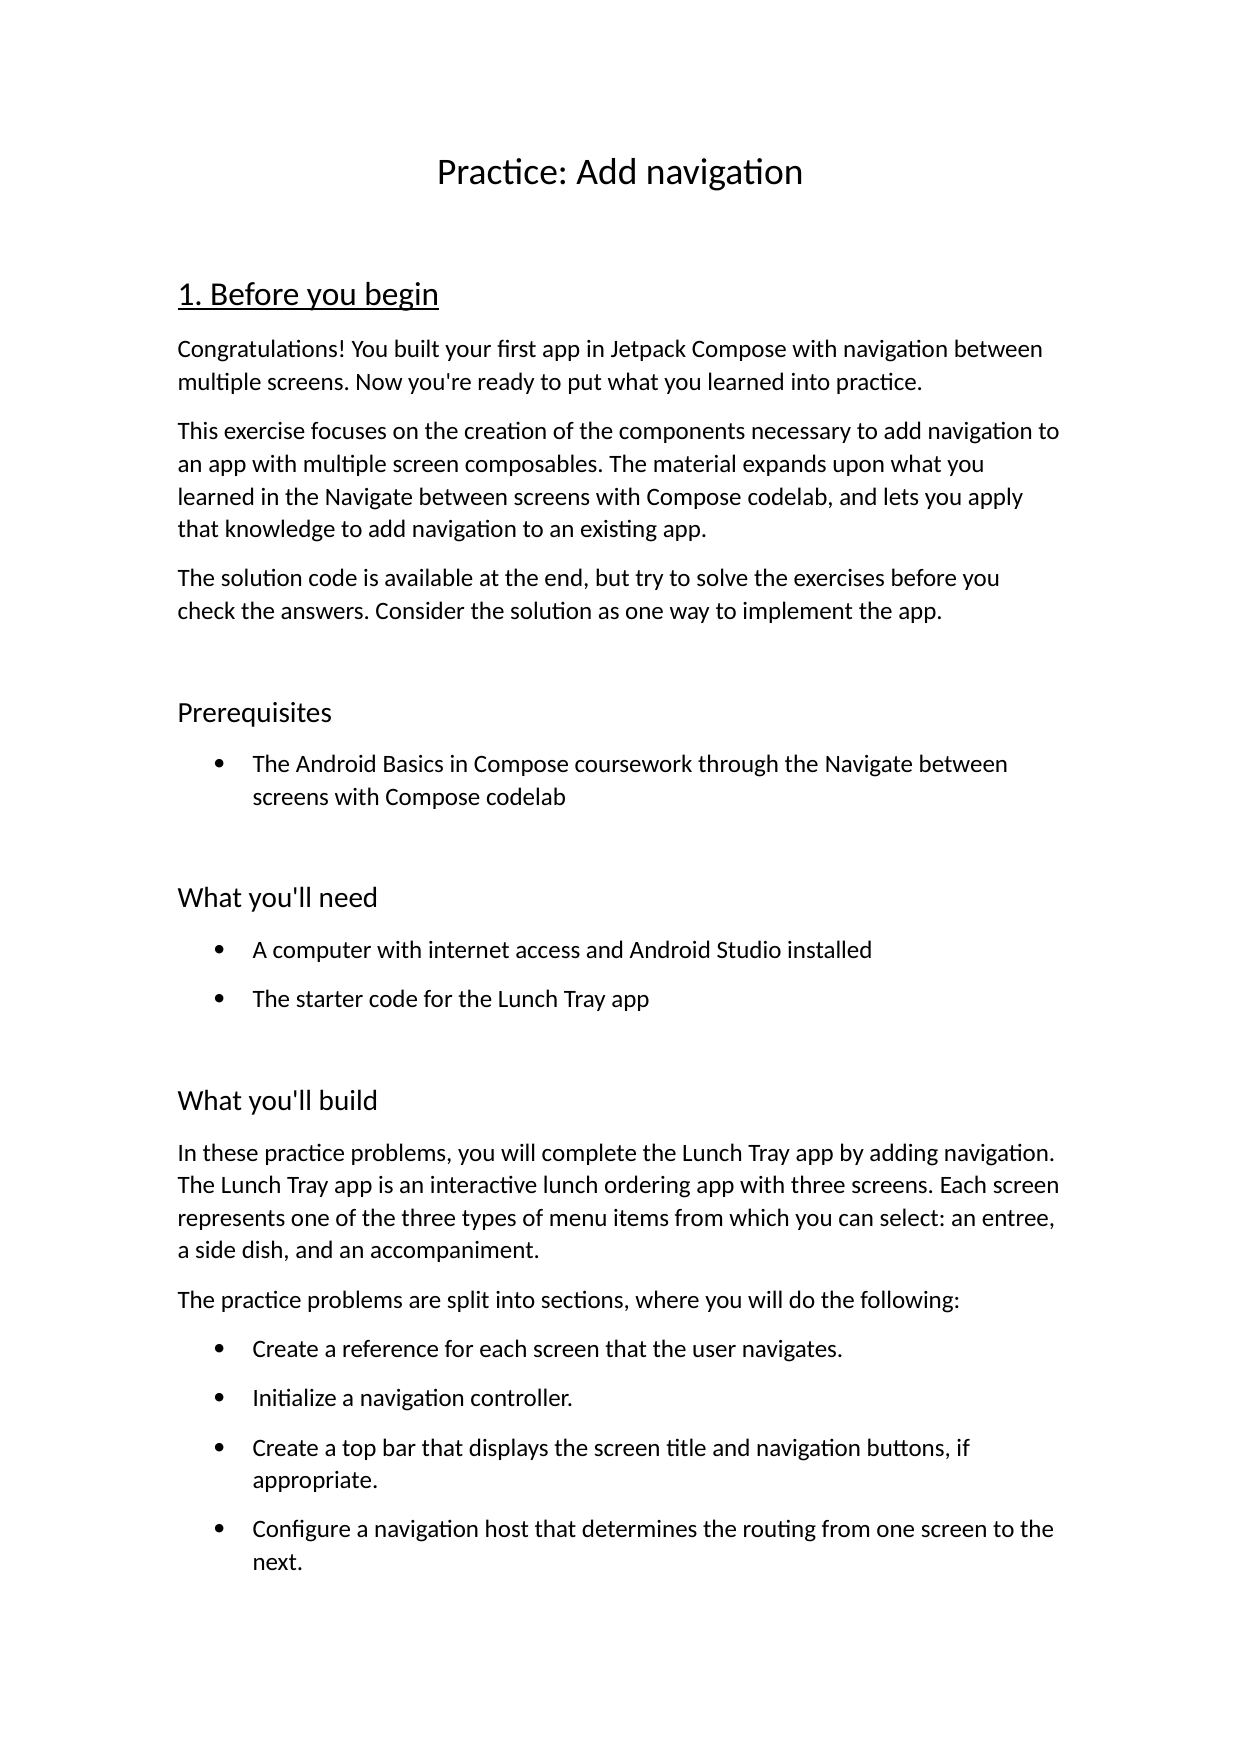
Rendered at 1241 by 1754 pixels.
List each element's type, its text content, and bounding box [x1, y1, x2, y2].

text This exercise focuses on the creation of the components necessary to add navigation to an app with multiple screen composables. The material expands upon what you learned in the Navigate between screens with Compose codelab, and lets you apply that knowledge to add navigation to an existing app. [177, 416, 1063, 544]
list Create a top bar that displays the screen title and navigation buttons, if appropriate. [215, 1432, 1063, 1495]
text Practice: Add navigation [177, 148, 1063, 193]
text In these practice problems, you will complete the Lunch Tray app by adding navigation. The Lunch Tray app is an interactive lunch ordering app with three screens. Each screen represents one of the three types of menu items from which you can select: an entree, a side dish, and an accompaniment. [177, 1137, 1063, 1265]
text What you'll need [177, 879, 1063, 915]
list Configure a navigation host that determines the routing from one screen to the next. [215, 1513, 1063, 1577]
text The practice problems are split into sections, where you will do the following: [177, 1284, 1063, 1314]
list A computer with internet access and Android Studio installed [215, 934, 1063, 965]
list The starter code for the Lunch Tray app [215, 983, 1063, 1014]
list Initialize a navigation controller. [215, 1382, 1063, 1413]
list Create a reference for each screen that the user navigates. [215, 1333, 1063, 1364]
text What you'll build [177, 1082, 1063, 1118]
list The Android Basics in Compose coursework through the Navigate between screens with Compose codelab [215, 748, 1063, 812]
text Congratulations! You built your first app in Jetpack Compose with navigation between multiple screens. Now you're ready to put what you learned into practice. [177, 334, 1063, 397]
text 1. Before you begin [177, 273, 1063, 314]
text The solution code is available at the end, but try to solve the exercises before you check the answers. Consider the solution as one way to implement the app. [177, 563, 1063, 626]
text Prerequisites [177, 694, 1063, 729]
